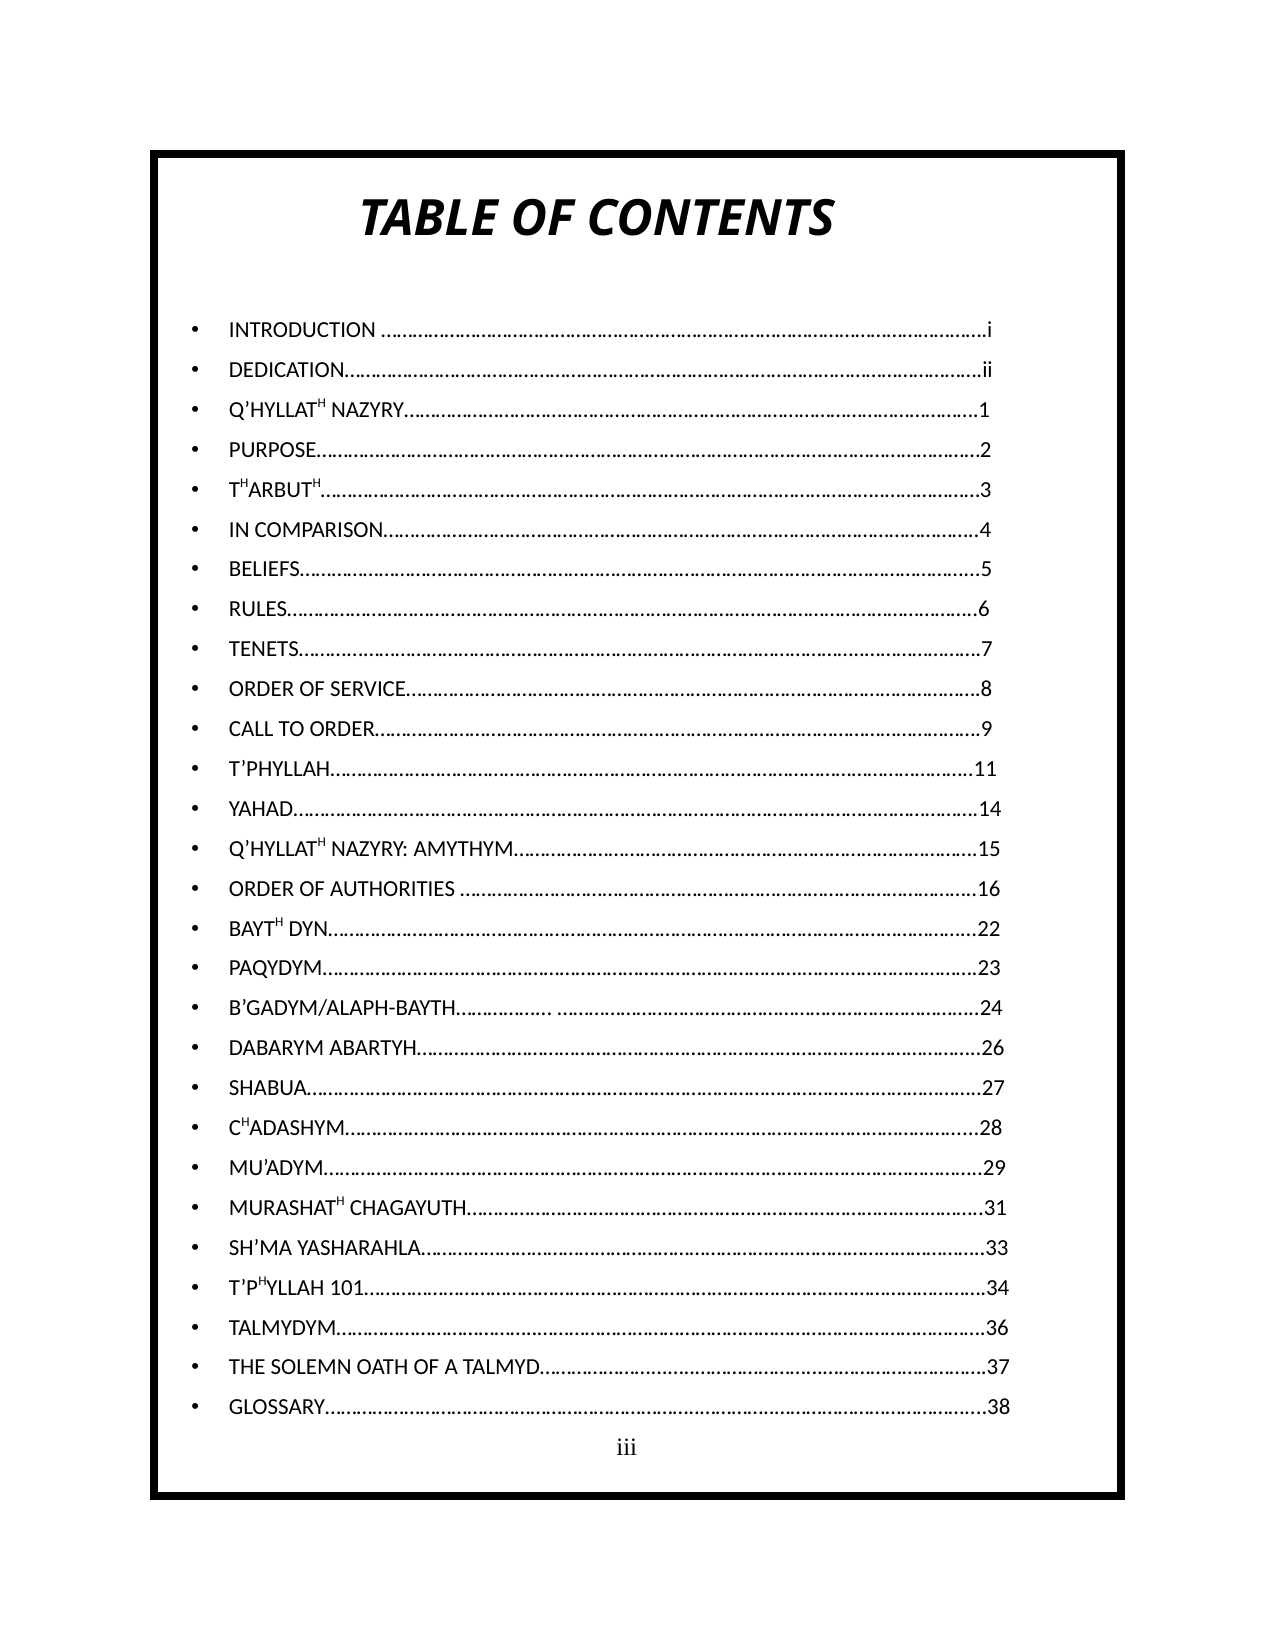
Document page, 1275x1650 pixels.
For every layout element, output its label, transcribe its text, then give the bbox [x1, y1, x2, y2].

list YAHAD………………………………………………………………………………………………………………….14 [191, 794, 1093, 822]
list DABARYM ABARTYH……………………………………………………………………………………………..26 [191, 1033, 1093, 1061]
list ORDER OF SERVICE……………………………………………………………………………………………….8 [191, 674, 1093, 702]
list MU’ADYM……………………………………………………………………………………………………………..29 [191, 1153, 1093, 1181]
list TALMYDYM………………………………..………………………………………………………………………….36 [191, 1313, 1093, 1341]
list SH’MA YASHARAHLA……………………………………………………………………………………………..33 [191, 1233, 1093, 1261]
list CHADASHYM………………………………………………………………………………………………………...28 [191, 1113, 1093, 1141]
list SHABUA………………………………………………………………………………………………………………..27 [191, 1073, 1093, 1101]
list THE SOLEMN OATH OF A TALMYD…………………...…..…………………...………………………….37 [191, 1352, 1093, 1381]
list IN COMPARISON…………………………………………………………………………………………………..4 [191, 515, 1093, 543]
list RULES…………………………………………………………………………………………………………………..6 [191, 594, 1093, 622]
list BELIEFS………………………………………………………………………………………………………………...5 [191, 554, 1093, 583]
list PURPOSE………………………………………………………………………………………………………………2 [191, 435, 1093, 463]
list CALL TO ORDER…………………………………………………………………………………………………….9 [191, 714, 1093, 742]
list B’GADYM/ALAPH-BAYTH……………... ……………………………………………………………………..24 [191, 993, 1093, 1021]
list TENETS………...…………………………………………………………………………………..………………….7 [191, 634, 1093, 662]
list ORDER OF AUTHORITIES ……………………………………………………………………………………..16 [191, 874, 1093, 902]
list Q’HYLLATH NAZYRY……………………………………………………………………………………………….1 [191, 395, 1093, 423]
list THARBUTH……………………………………………………………………………………………..………………3 [191, 475, 1093, 503]
list T’PHYLLAH 101……………………………………………………………………………………………………….34 [191, 1273, 1093, 1301]
list BAYTH DYN…………………………………………………………………………………………………………...22 [191, 914, 1093, 942]
list PAQYDYM……………………………………………………………………………….……..…………………….23 [191, 953, 1093, 982]
list INTRODUCTION …………………………………………………………………………………………………….i [191, 315, 1093, 343]
list GLOSSARY……………………………………………………………..…………..………………………………....38 [191, 1392, 1093, 1420]
list DEDICATION………………………………………………………………………………………………………….ii [191, 355, 1093, 383]
list iii [191, 1432, 1093, 1461]
list Q’HYLLATH NAZYRY: AMYTHYM…………………………………………………………………………….15 [191, 834, 1093, 862]
list T’PHYLLAH…………………………………………………………………………………………………………..11 [191, 754, 1093, 782]
text TABLE OF CONTENTS [158, 182, 1112, 250]
list MURASHATH CHAGAYUTH……………………………………………………………………………………..31 [191, 1193, 1093, 1221]
